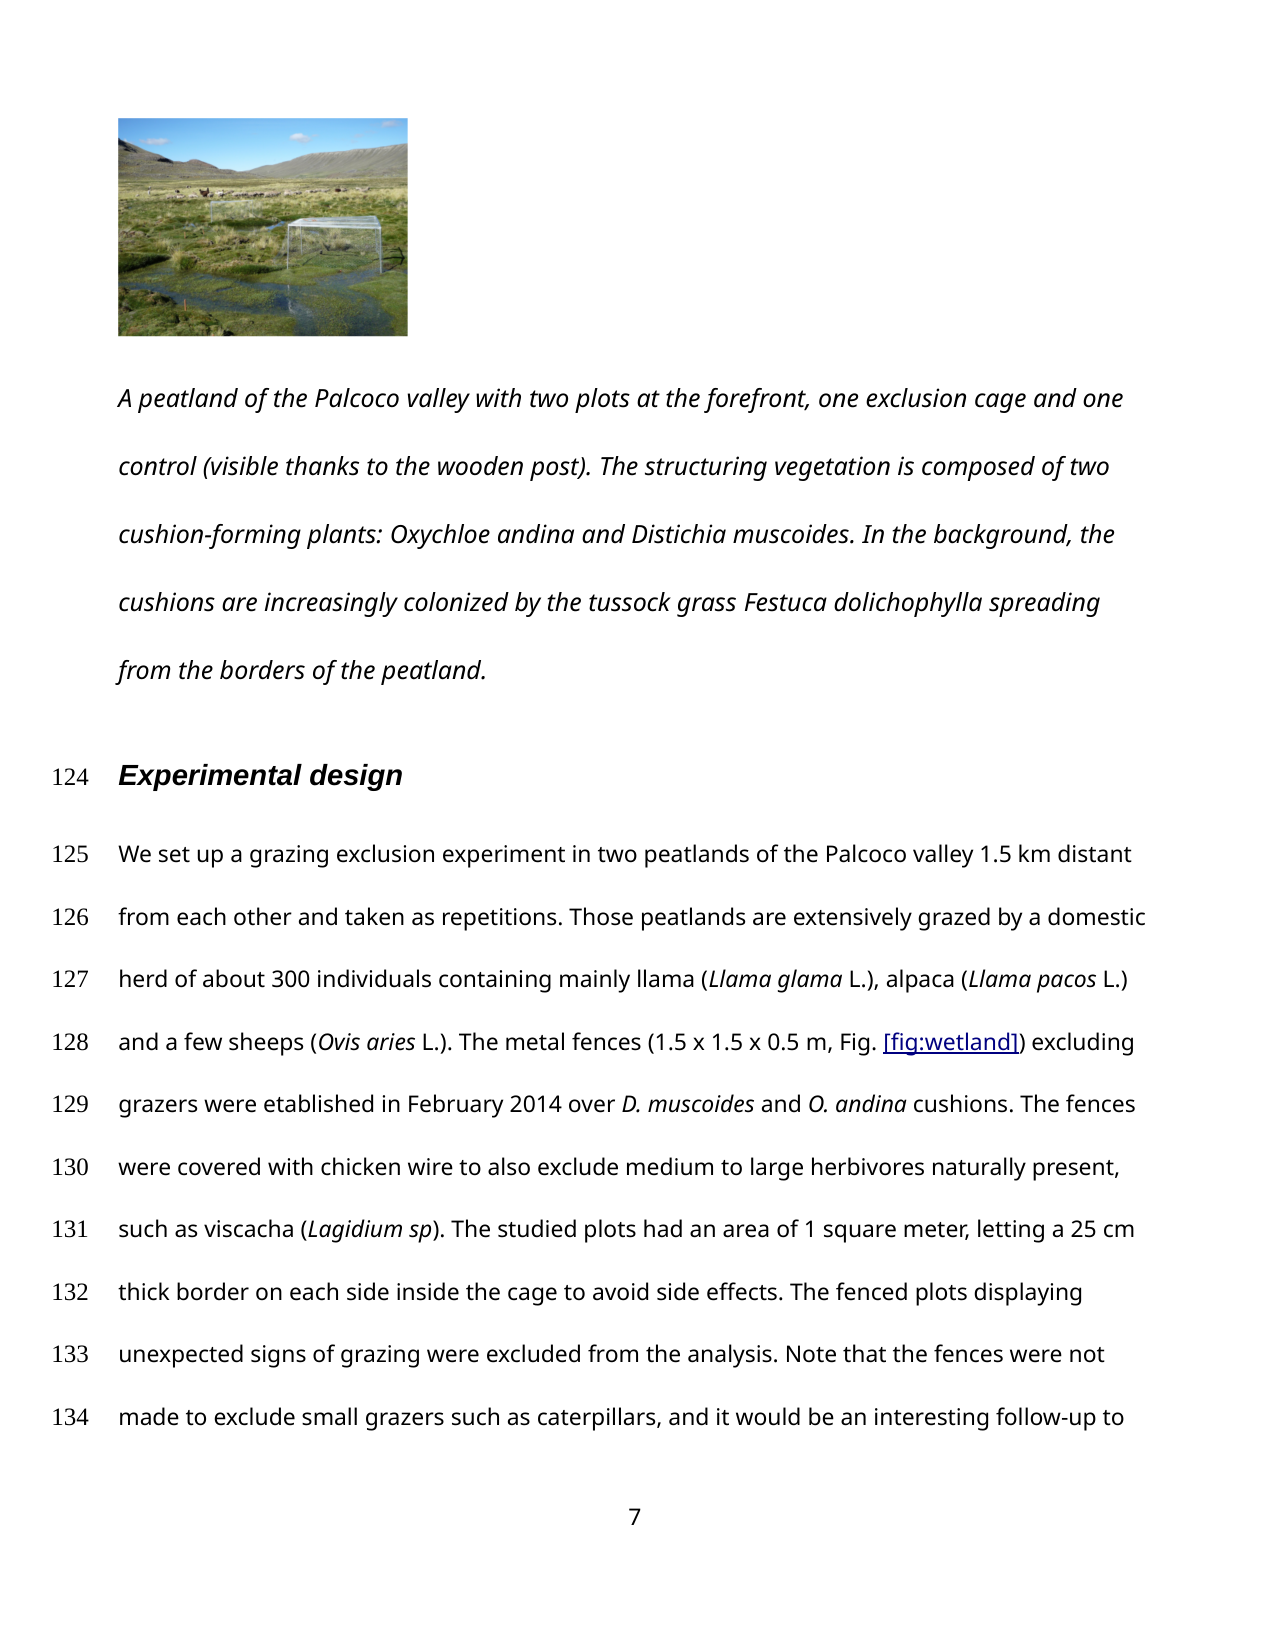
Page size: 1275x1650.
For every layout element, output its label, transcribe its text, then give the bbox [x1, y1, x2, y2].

picture [118, 118, 408, 337]
text A peatland of the Palcoco valley with two plots at the forefront, one exclusion cage and one control (visible thanks to the wooden post). The structuring vegetation is composed of two cushion-forming plants: Oxychloe andina and Distichia muscoides. In the background, the cushions are increasingly colonized by the tussock grass Festuca dolichophylla spreading from the borders of the peatland. [118, 380, 1157, 687]
text We set up a grazing exclusion experiment in two peatlands of the Palcoco valley 1.5 km distant from each other and taken as repetitions. Those peatlands are extensively grazed by a domestic herd of about 300 individuals containing mainly llama (Llama glama L.), alpaca (Llama pacos L.) and a few sheeps (Ovis aries L.). The metal fences (1.5 x 1.5 x 0.5 m, Fig. [fig:wetland]) excluding grazers were etablished in February 2014 over D. muscoides and O. andina cushions. The fences were covered with chicken wire to also exclude medium to large herbivores naturally present, such as viscacha (Lagidium sp). The studied plots had an area of 1 square meter, letting a 25 cm thick border on each side inside the cage to avoid side effects. The fenced plots displaying unexpected signs of grazing were excluded from the analysis. Note that the fences were not made to exclude small grazers such as caterpillars, and it would be an interesting follow-up to [118, 838, 1157, 1432]
subtitle Experimental design [118, 758, 1157, 792]
